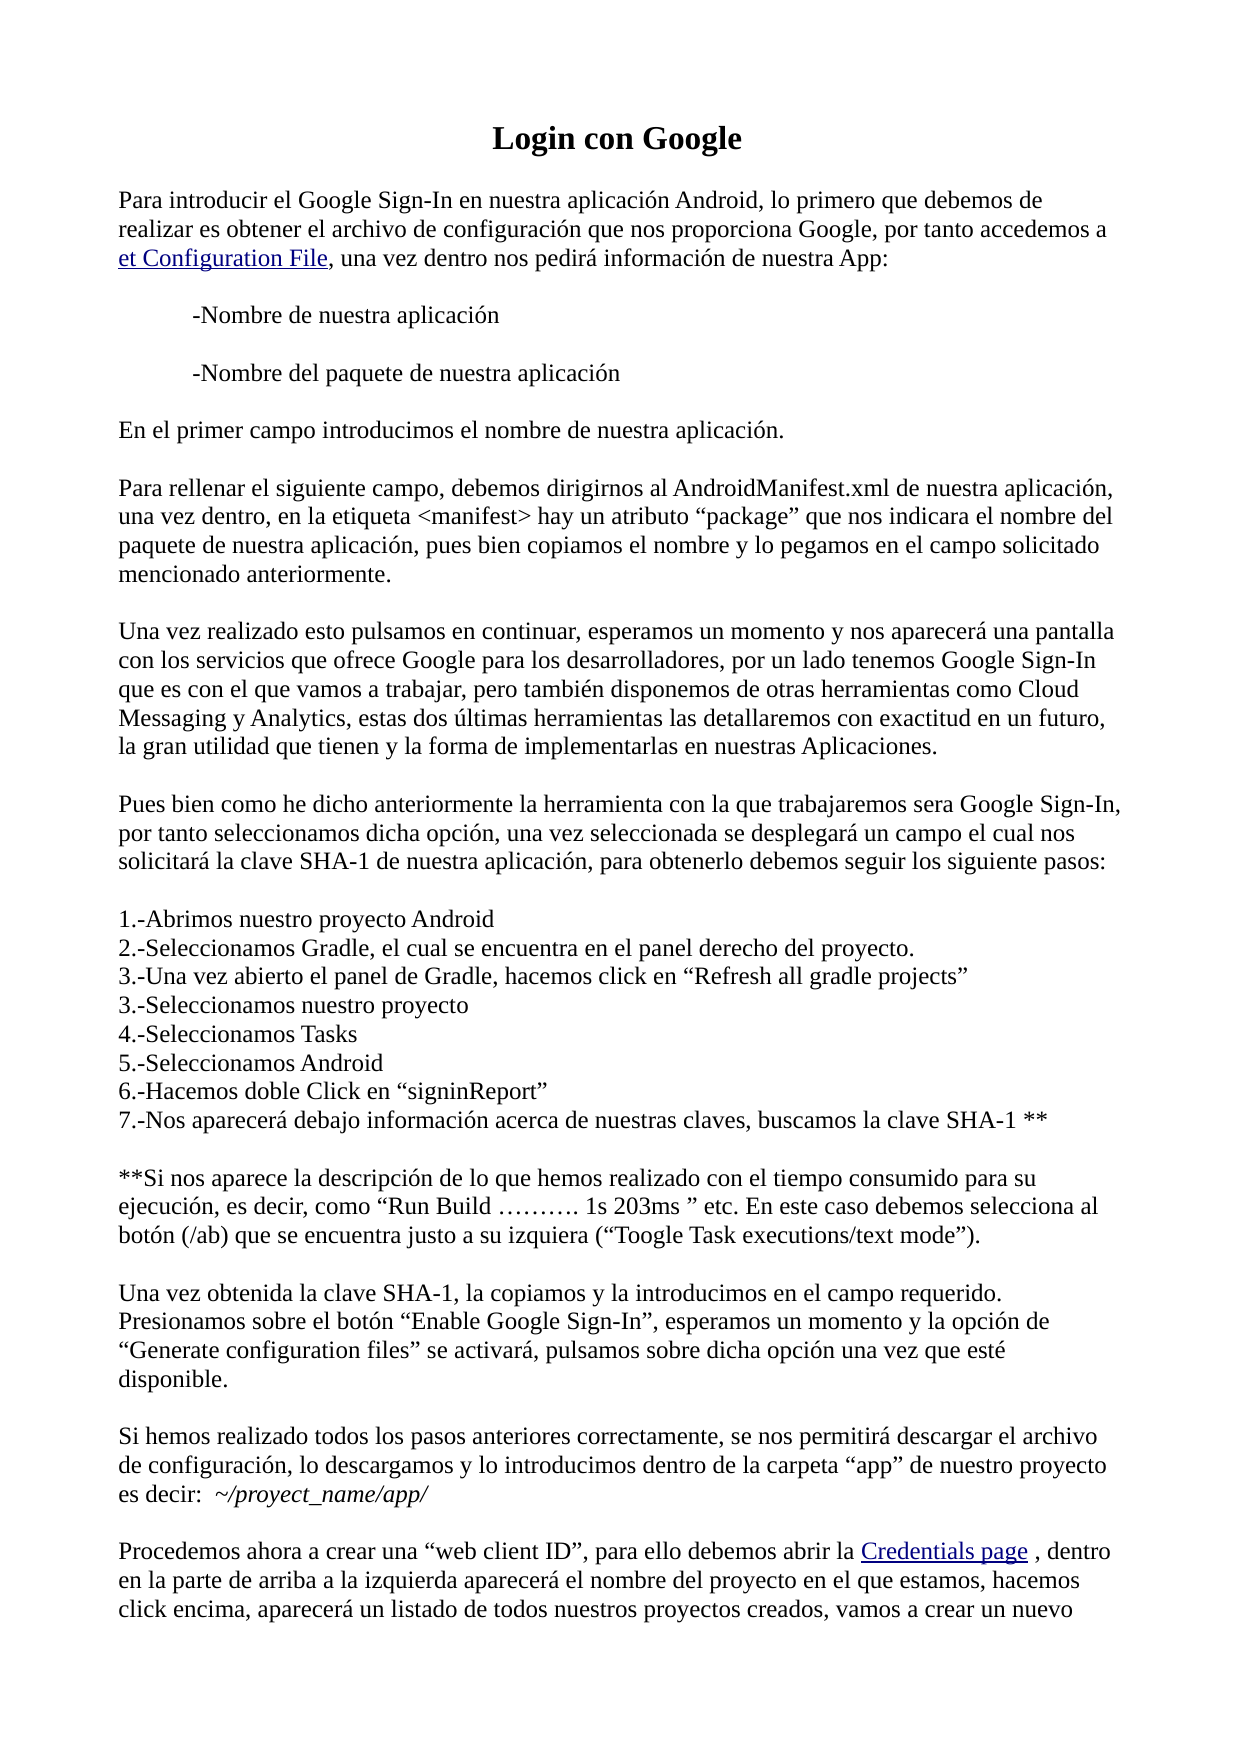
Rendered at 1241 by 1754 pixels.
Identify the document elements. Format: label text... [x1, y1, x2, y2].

text 3.-Seleccionamos nuestro proyecto [118, 990, 1122, 1019]
text Presionamos sobre el botón “Enable Google Sign-In”, esperamos un momento y la opción de “Generate configuration files” se activará, pulsamos sobre dicha opción una vez que esté disponible. [118, 1306, 1122, 1393]
text Para introducir el Google Sign-In en nuestra aplicación Android, lo primero que debemos de realizar es obtener el archivo de configuración que nos proporciona Google, por tanto accedemos a et Configuration File, una vez dentro nos pedirá información de nuestra App: [118, 185, 1122, 271]
text 1.-Abrimos nuestro proyecto Android [118, 904, 1122, 933]
text Login con Google [118, 118, 1122, 156]
text 5.-Seleccionamos Android [118, 1048, 1122, 1076]
text Si hemos realizado todos los pasos anteriores correctamente, se nos permitirá descargar el archivo de configuración, lo descargamos y lo introducimos dentro de la carpeta “app” de nuestro proyecto es decir: ~/proyect_name/app/ [118, 1421, 1122, 1508]
text Una vez obtenida la clave SHA-1, la copiamos y la introducimos en el campo requerido. [118, 1278, 1122, 1306]
text 4.-Seleccionamos Tasks [118, 1019, 1122, 1048]
text Una vez realizado esto pulsamos en continuar, esperamos un momento y nos aparecerá una pantalla con los servicios que ofrece Google para los desarrolladores, por un lado tenemos Google Sign-In que es con el que vamos a trabajar, pero también disponemos de otras herramientas como Cloud Messaging y Analytics, estas dos últimas herramientas las detallaremos con exactitud en un futuro, la gran utilidad que tienen y la forma de implementarlas en nuestras Aplicaciones. [118, 616, 1122, 760]
text -Nombre de nuestra aplicación [118, 300, 1122, 329]
text Para rellenar el siguiente campo, debemos dirigirnos al AndroidManifest.xml de nuestra aplicación, una vez dentro, en la etiqueta <manifest> hay un atributo “package” que nos indicara el nombre del paquete de nuestra aplicación, pues bien copiamos el nombre y lo pegamos en el campo solicitado mencionado anteriormente. [118, 473, 1122, 588]
text Procedemos ahora a crear una “web client ID”, para ello debemos abrir la Credentials page , dentro en la parte de arriba a la izquierda aparecerá el nombre del proyecto en el que estamos, hacemos click encima, aparecerá un listado de todos nuestros proyectos creados, vamos a crear un nuevo [118, 1536, 1122, 1623]
text 3.-Una vez abierto el panel de Gradle, hacemos click en “Refresh all gradle projects” [118, 961, 1122, 990]
text Pues bien como he dicho anteriormente la herramienta con la que trabajaremos sera Google Sign-In, por tanto seleccionamos dicha opción, una vez seleccionada se desplegará un campo el cual nos solicitará la clave SHA-1 de nuestra aplicación, para obtenerlo debemos seguir los siguiente pasos: [118, 789, 1122, 875]
text 6.-Hacemos doble Click en “signinReport” [118, 1076, 1122, 1105]
text 2.-Seleccionamos Gradle, el cual se encuentra en el panel derecho del proyecto. [118, 933, 1122, 961]
text -Nombre del paquete de nuestra aplicación [118, 358, 1122, 386]
text **Si nos aparece la descripción de lo que hemos realizado con el tiempo consumido para su ejecución, es decir, como “Run Build ………. 1s 203ms ” etc. En este caso debemos selecciona al botón (/ab) que se encuentra justo a su izquiera (“Toogle Task executions/text mode”). [118, 1163, 1122, 1249]
text En el primer campo introducimos el nombre de nuestra aplicación. [118, 415, 1122, 444]
text 7.-Nos aparecerá debajo información acerca de nuestras claves, buscamos la clave SHA-1 ** [118, 1105, 1122, 1134]
